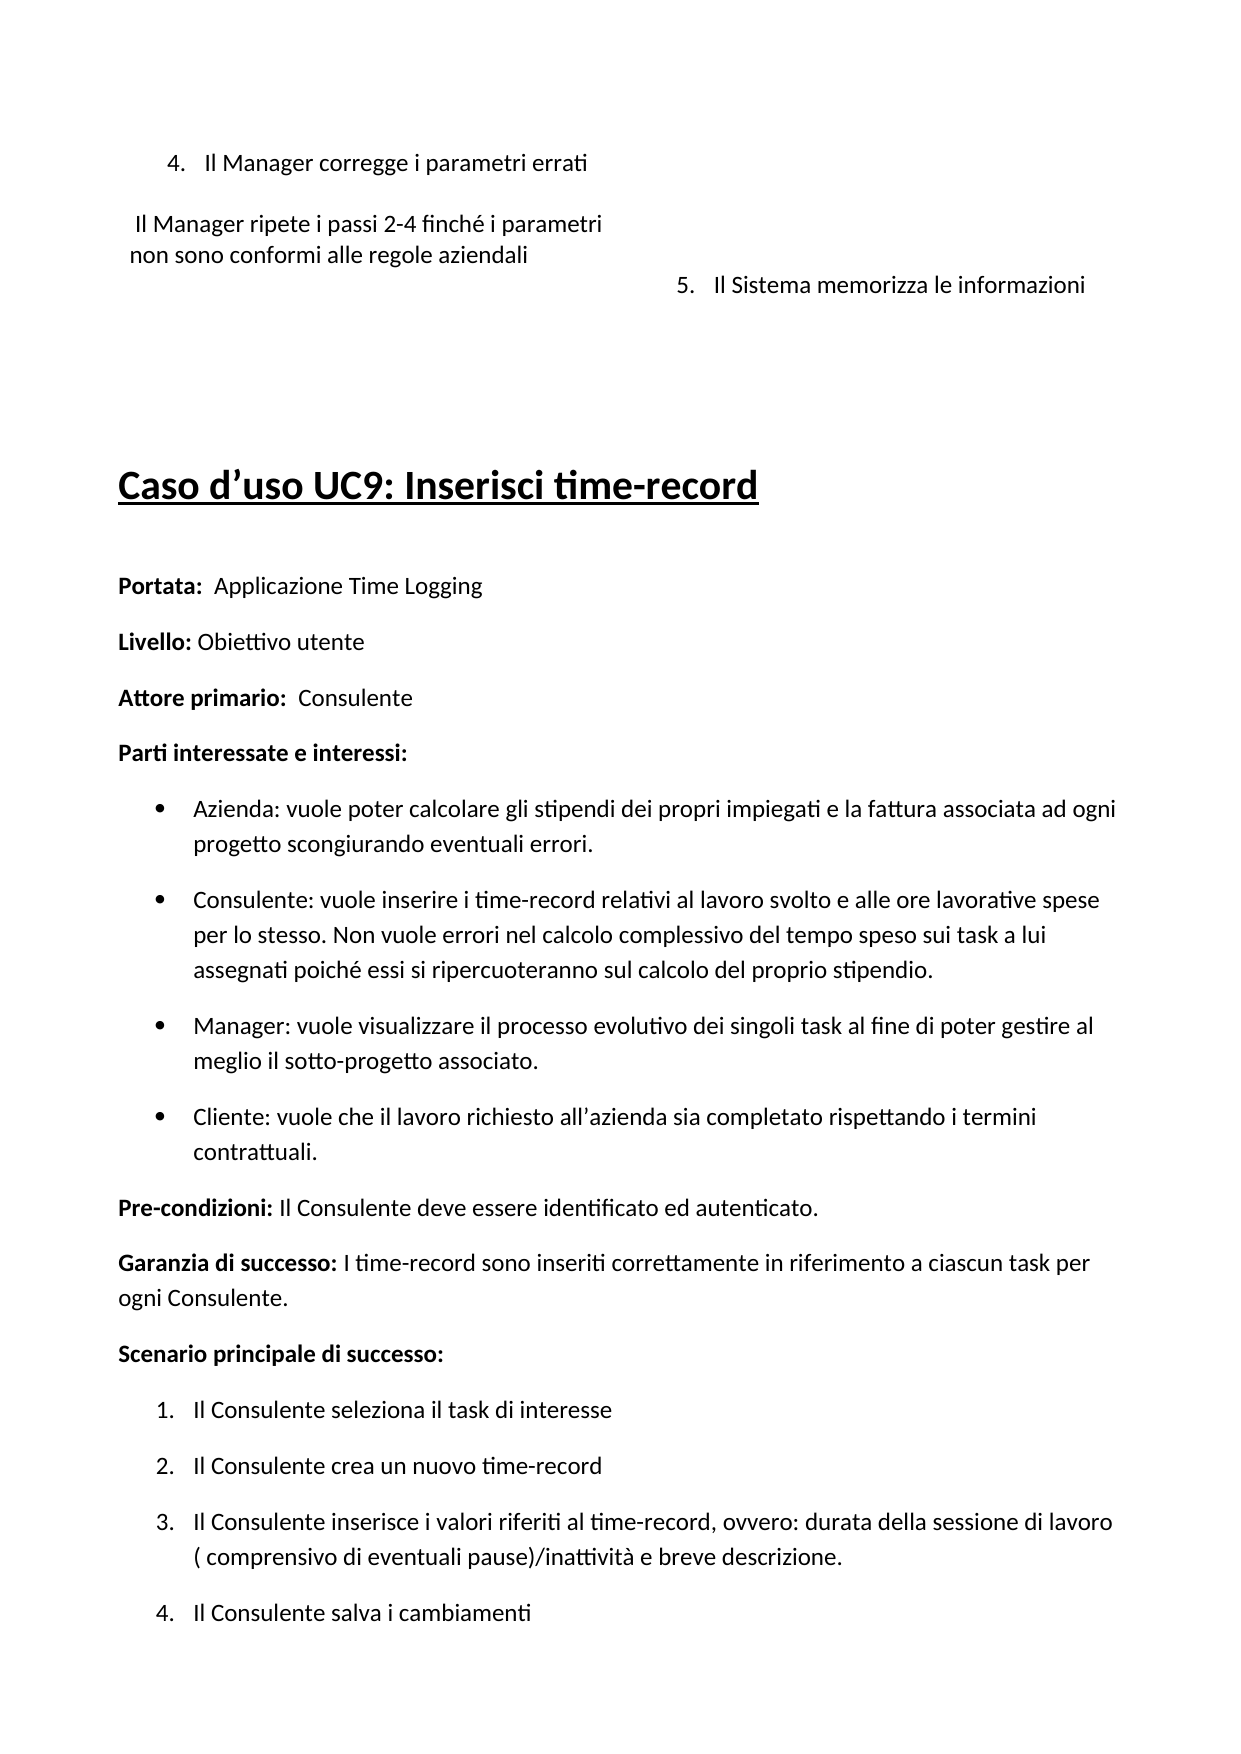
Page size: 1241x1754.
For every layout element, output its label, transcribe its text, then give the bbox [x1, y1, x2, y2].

text Attore primario: Consulente [118, 682, 1122, 712]
table_cell [118, 270, 627, 300]
text Portata: Applicazione Time Logging [118, 570, 1122, 601]
list Il Consulente inserisce i valori riferiti al time-record, ovvero: durata della sessione di lavoro ( comprensivo di eventuali pause)/inattività e breve descrizione. [156, 1506, 1122, 1571]
list Manager: vuole visualizzare il processo evolutivo dei singoli task al fine di poter gestire al meglio il sotto-progetto associato. [156, 1010, 1122, 1076]
text Garanzia di successo: I time-record sono inseriti correttamente in riferimento a ciascun task per ogni Consulente. [118, 1248, 1122, 1313]
list Azienda: vuole poter calcolare gli stipendi dei propri impiegati e la fattura associata ad ogni progetto scongiurando eventuali errori. [156, 793, 1122, 859]
table_cell [628, 148, 1137, 209]
text Livello: Obiettivo utente [118, 626, 1122, 656]
text Pre-condizioni: Il Consulente deve essere identificato ed autenticato. [118, 1192, 1122, 1222]
list Il Consulente crea un nuovo time-record [156, 1450, 1122, 1481]
table_cell Il Manager ripete i passi 2-4 finché i parametri non sono conformi alle regole aziendali [118, 209, 627, 270]
list Il Consulente seleziona il task di interesse [156, 1394, 1122, 1425]
table_cell Il Manager corregge i parametri errati [118, 148, 627, 209]
list Il Consulente salva i cambiamenti [156, 1597, 1122, 1627]
text Parti interessate e interessi: [118, 738, 1122, 768]
list Consulente: vuole inserire i time-record relativi al lavoro svolto e alle ore lavorative spese per lo stesso. Non vuole errori nel calcolo complessivo del tempo speso sui task a lui assegnati poiché essi si ripercuoteranno sul calcolo del proprio stipendio. [156, 884, 1122, 985]
subtitle Caso d’uso UC9: Inserisci time-record [118, 459, 1122, 509]
table_cell [628, 209, 1137, 270]
list Cliente: vuole che il lavoro richiesto all’azienda sia completato rispettando i termini contrattuali. [156, 1101, 1122, 1166]
text Scenario principale di successo: [118, 1338, 1122, 1369]
table_cell Il Sistema memorizza le informazioni [628, 270, 1137, 300]
